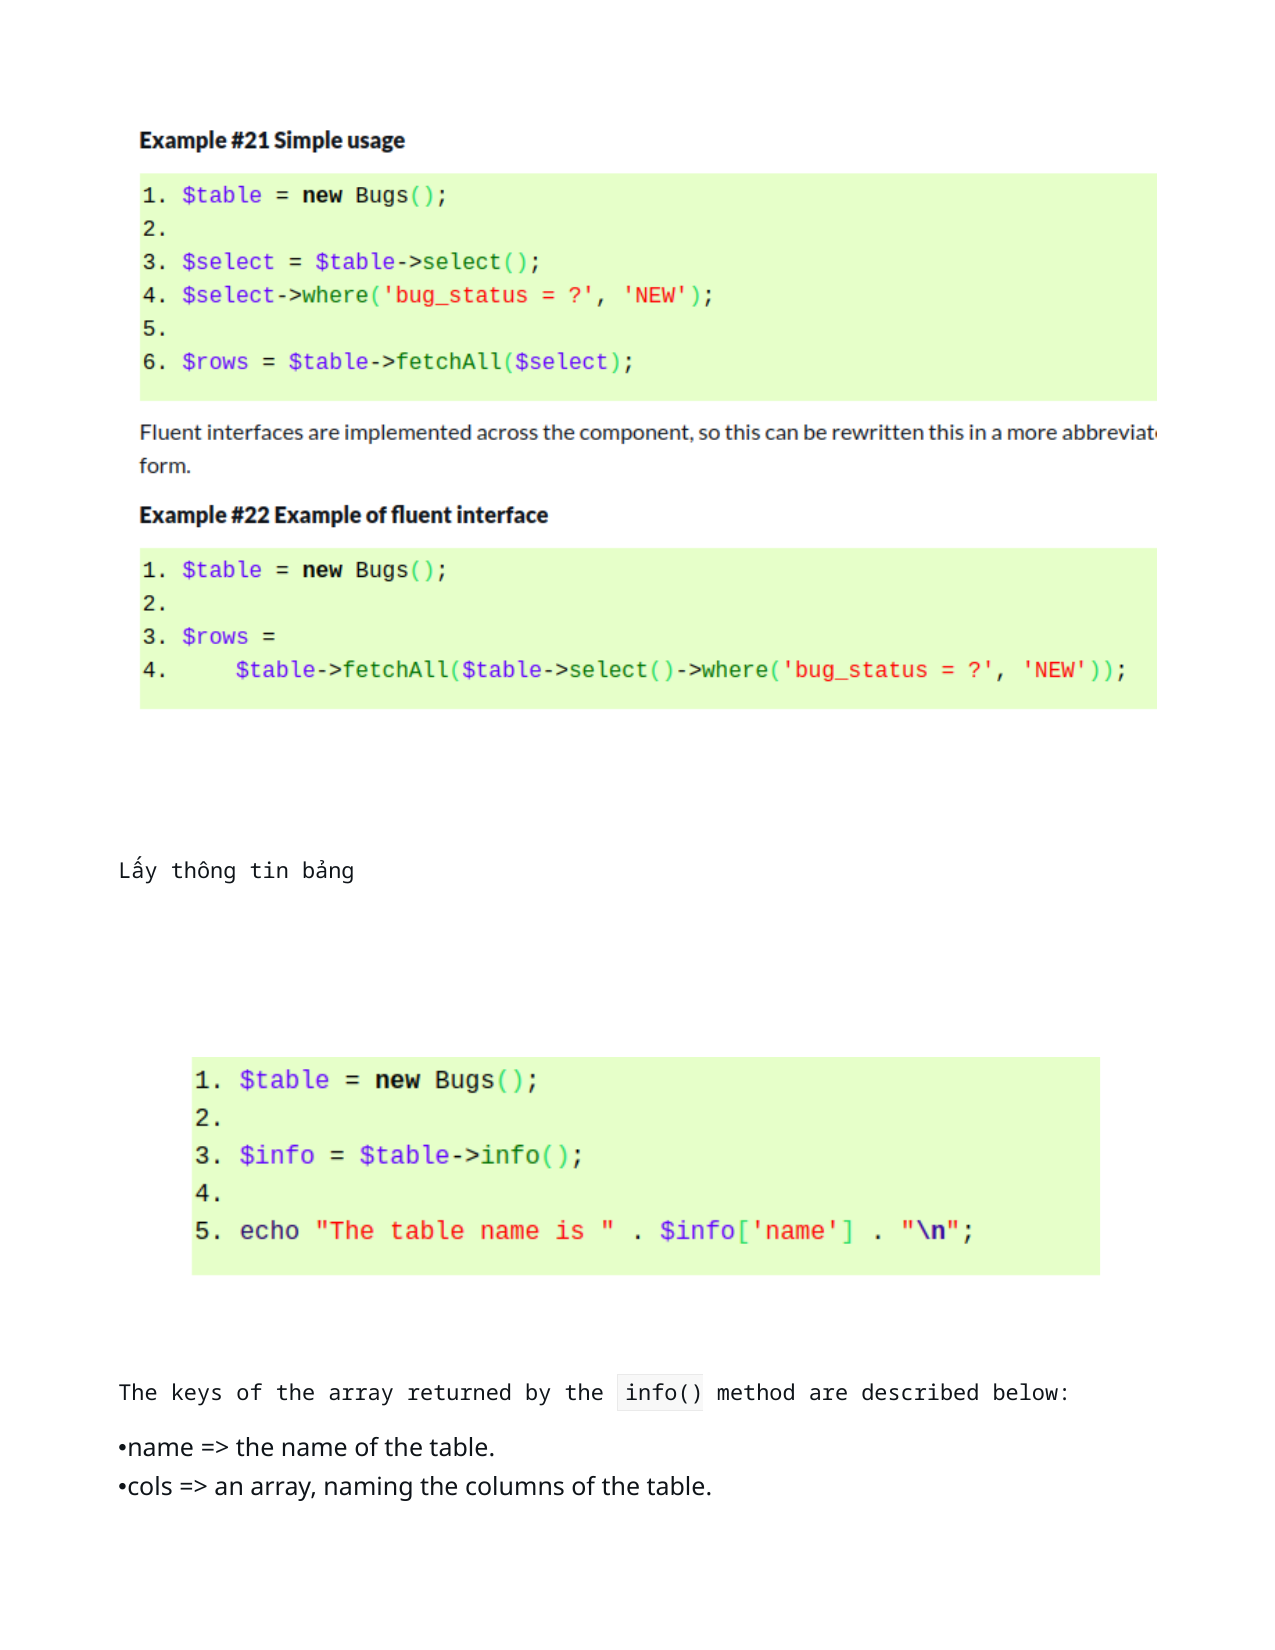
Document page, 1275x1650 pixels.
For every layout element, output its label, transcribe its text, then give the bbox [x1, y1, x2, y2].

list cols => an array, naming the columns of the table. [118, 1469, 1157, 1503]
text Lấy thông tin bảng [118, 855, 1157, 885]
picture [175, 1057, 1100, 1288]
text info() method are described below: [618, 1374, 1157, 1410]
list name => the name of the table. [118, 1430, 1157, 1464]
picture [118, 118, 1157, 712]
text The keys of the array returned by the [118, 1374, 617, 1410]
